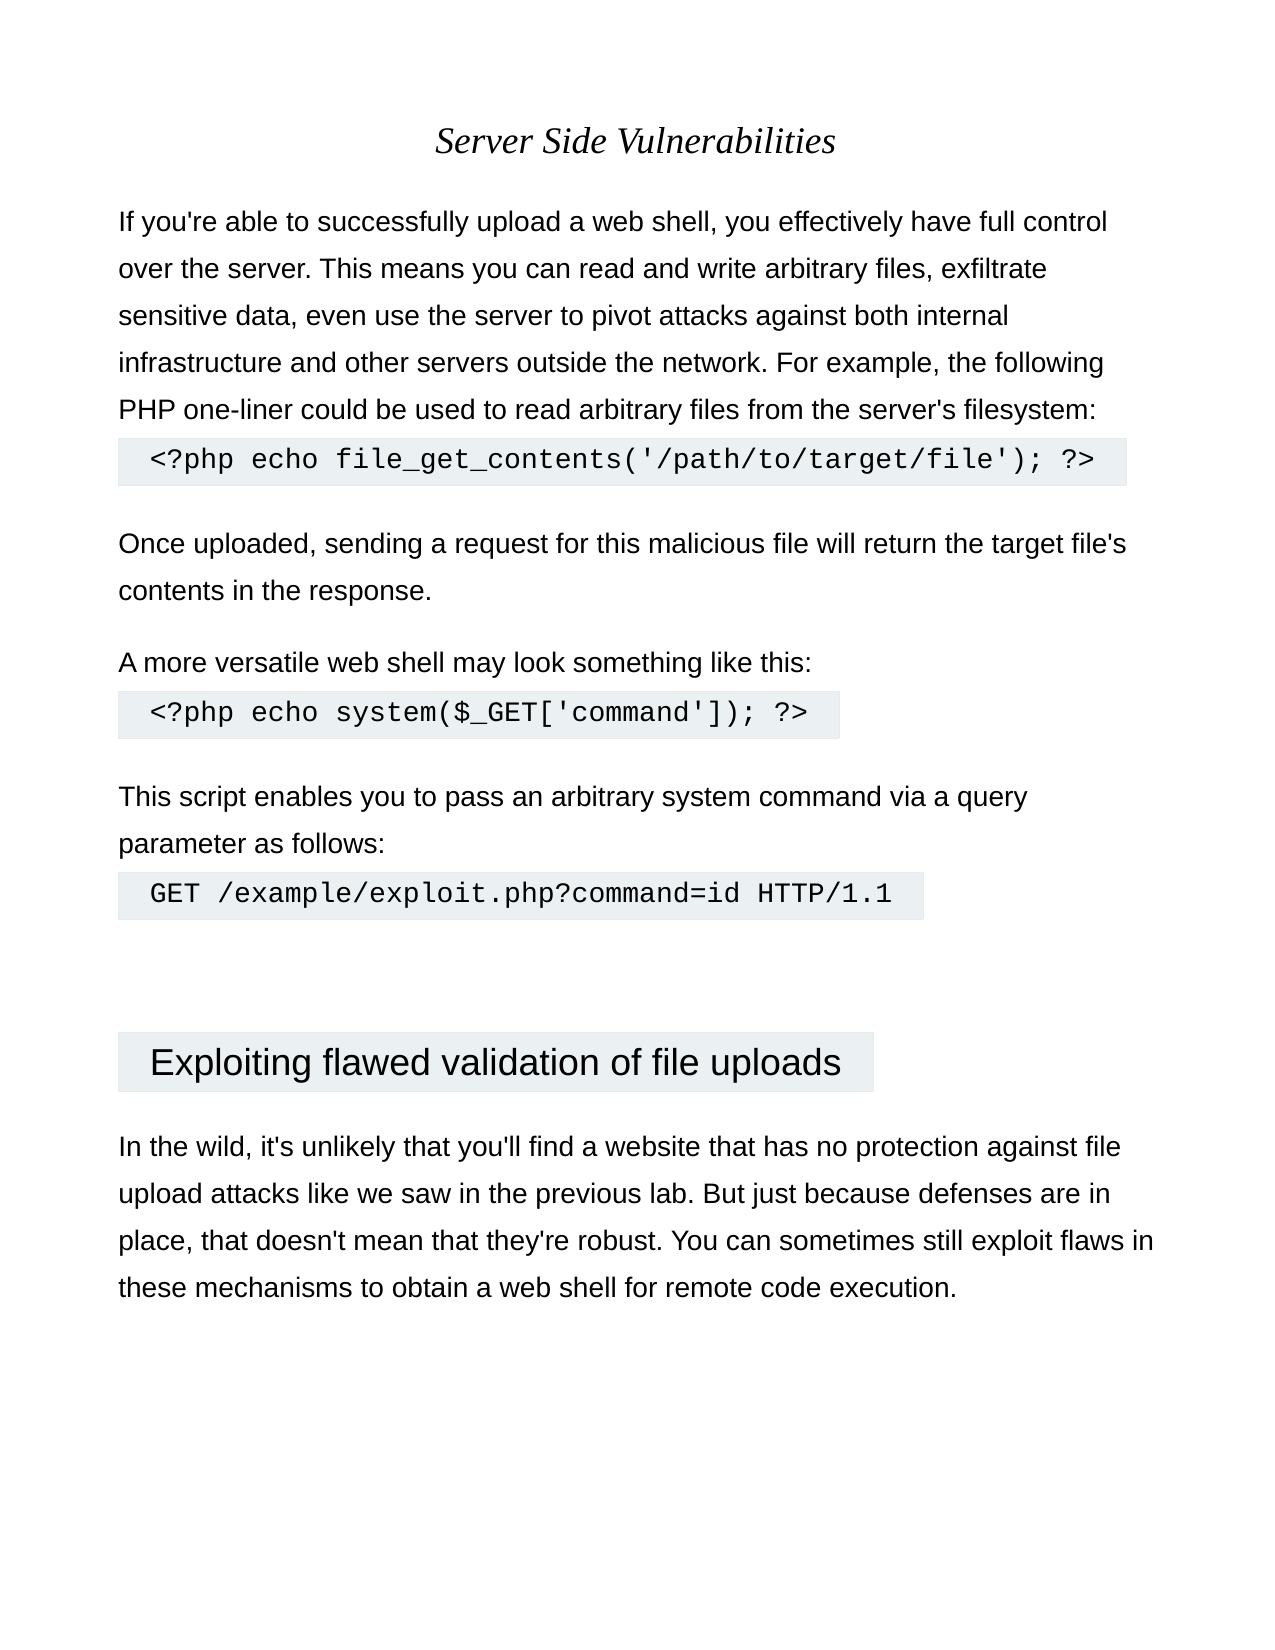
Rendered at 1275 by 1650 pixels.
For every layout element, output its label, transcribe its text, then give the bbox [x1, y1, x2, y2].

text <?php echo file_get_contents('/path/to/target/file'); ?> [119, 439, 1126, 485]
text This script enables you to pass an arbitrary system command via a query parameter as follows: [118, 765, 1157, 859]
text GET /example/exploit.php?command=id HTTP/1.1 [119, 873, 923, 919]
text Once uploaded, sending a request for this malicious file will return the target file's contents in the response. [118, 512, 1157, 606]
text [924, 872, 1157, 919]
subtitle [874, 1032, 1157, 1091]
text [840, 691, 1157, 738]
text <?php echo system($_GET['command']); ?> [119, 692, 839, 738]
text If you're able to successfully upload a web shell, you effectively have full control over the server. This means you can read and write arbitrary files, exfiltrate sensitive data, even use the server to pivot attacks against both internal infrastructure and other servers outside the network. For example, the following PHP one-liner could be used to read arbitrary files from the server's filesystem: [118, 191, 1157, 425]
subtitle Exploiting flawed validation of file uploads [119, 1033, 873, 1091]
text [1127, 438, 1157, 485]
text A more versatile web shell may look something like this: [118, 631, 1157, 678]
text In the wild, it's unlikely that you'll find a website that has no protection against file upload attacks like we saw in the previous lab. But just because defenses are in place, that doesn't mean that they're robust. You can sometimes still exploit flaws in these mechanisms to obtain a web shell for remote code execution. [118, 1116, 1157, 1303]
